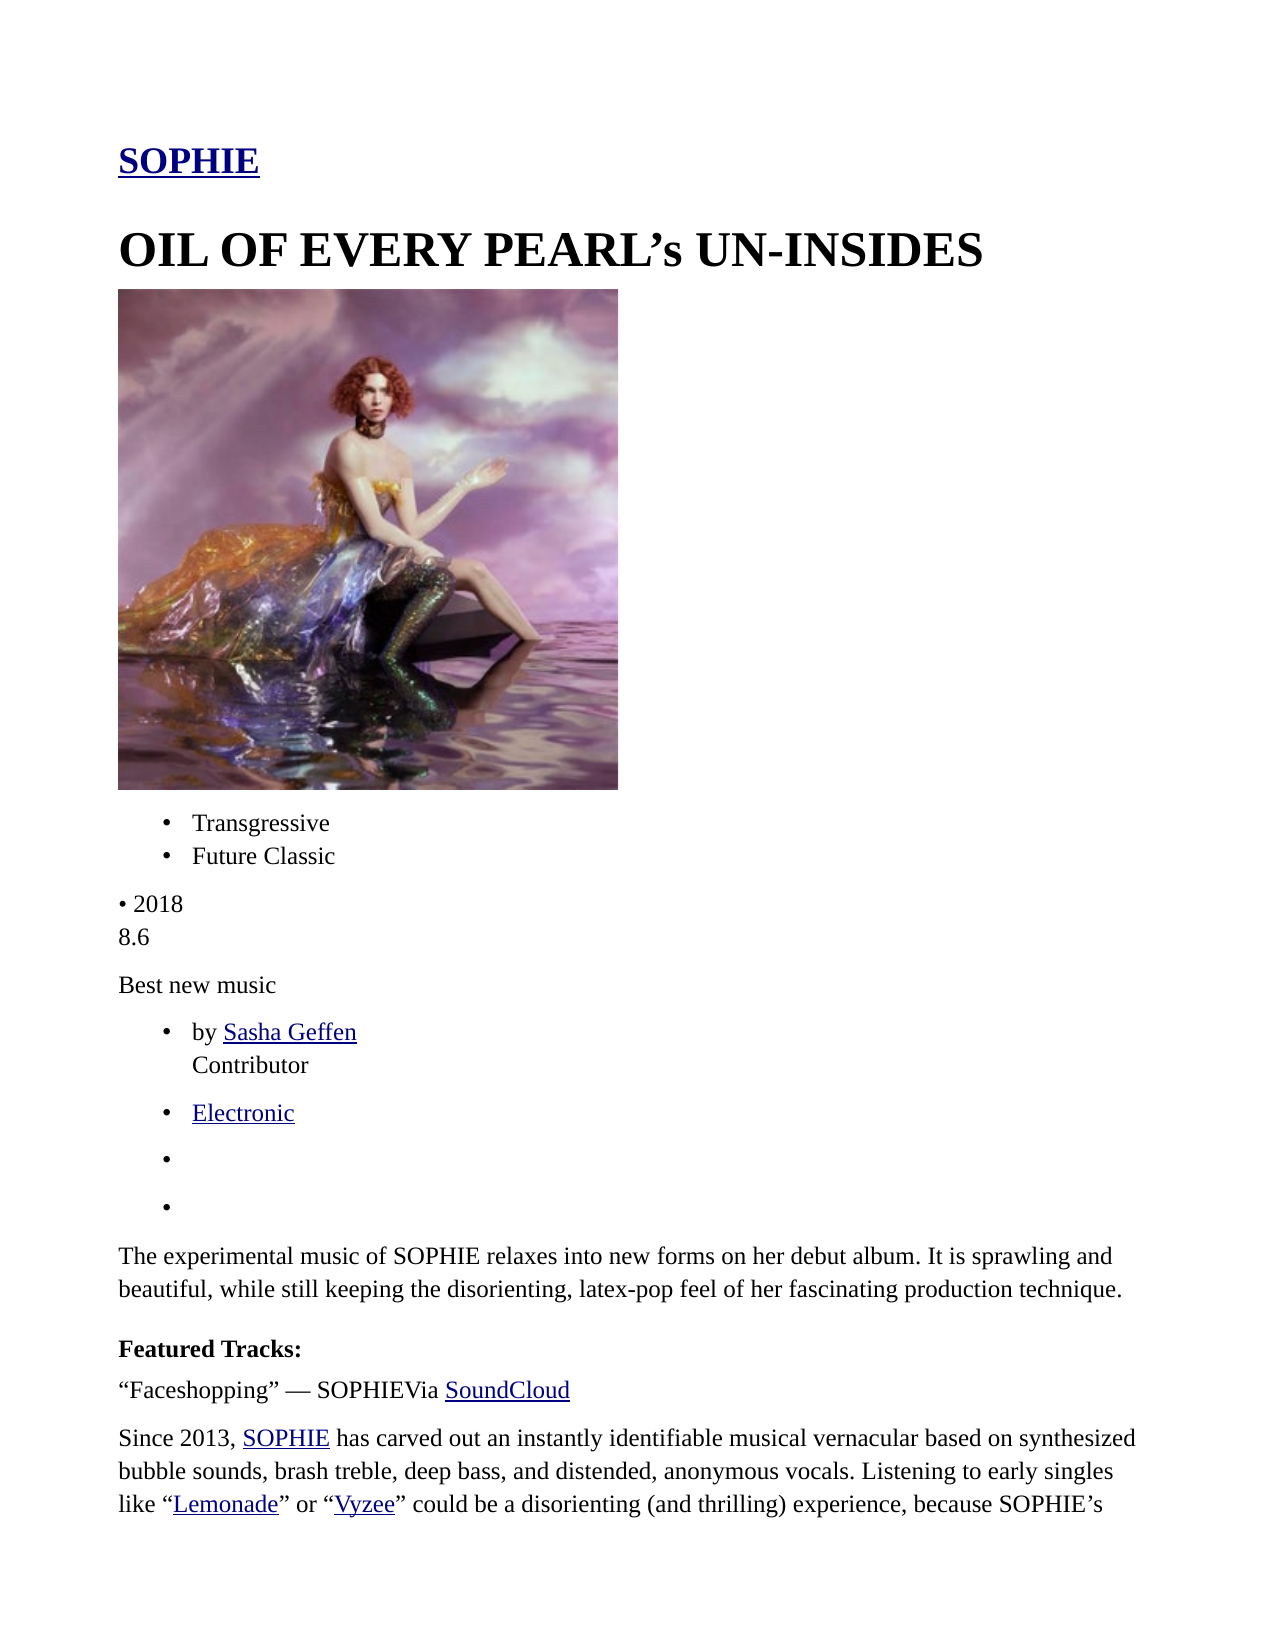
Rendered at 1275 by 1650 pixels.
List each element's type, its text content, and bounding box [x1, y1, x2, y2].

subtitle Featured Tracks: [118, 1334, 1157, 1363]
list by Sasha Geffen [162, 1017, 1157, 1046]
text • 2018 [118, 889, 1157, 918]
list Transgressive [162, 808, 1157, 837]
picture [118, 289, 619, 790]
list Contributor [162, 1050, 1157, 1079]
list Future Classic [162, 841, 1157, 870]
text 8.6 [118, 922, 1157, 951]
subtitle OIL OF EVERY PEARL’s UN-INSIDES [118, 219, 1157, 277]
subtitle SOPHIE [118, 139, 1157, 182]
text Since 2013, SOPHIE has carved out an instantly identifiable musical vernacular based on synthesized bubble sounds, brash treble, deep bass, and distended, anonymous vocals. Listening to early singles like “Lemonade” or “Vyzee” could be a disorienting (and thrilling) experience, because SOPHIE’s [118, 1423, 1157, 1517]
list Electronic [162, 1098, 1157, 1127]
text “Faceshopping” — SOPHIEVia SoundCloud [118, 1375, 1157, 1404]
text The experimental music of SOPHIE relaxes into new forms on her debut album. It is sprawling and beautiful, while still keeping the disorienting, latex-pop feel of her fascinating production technique. [118, 1241, 1157, 1302]
text Best new music [118, 970, 1157, 998]
